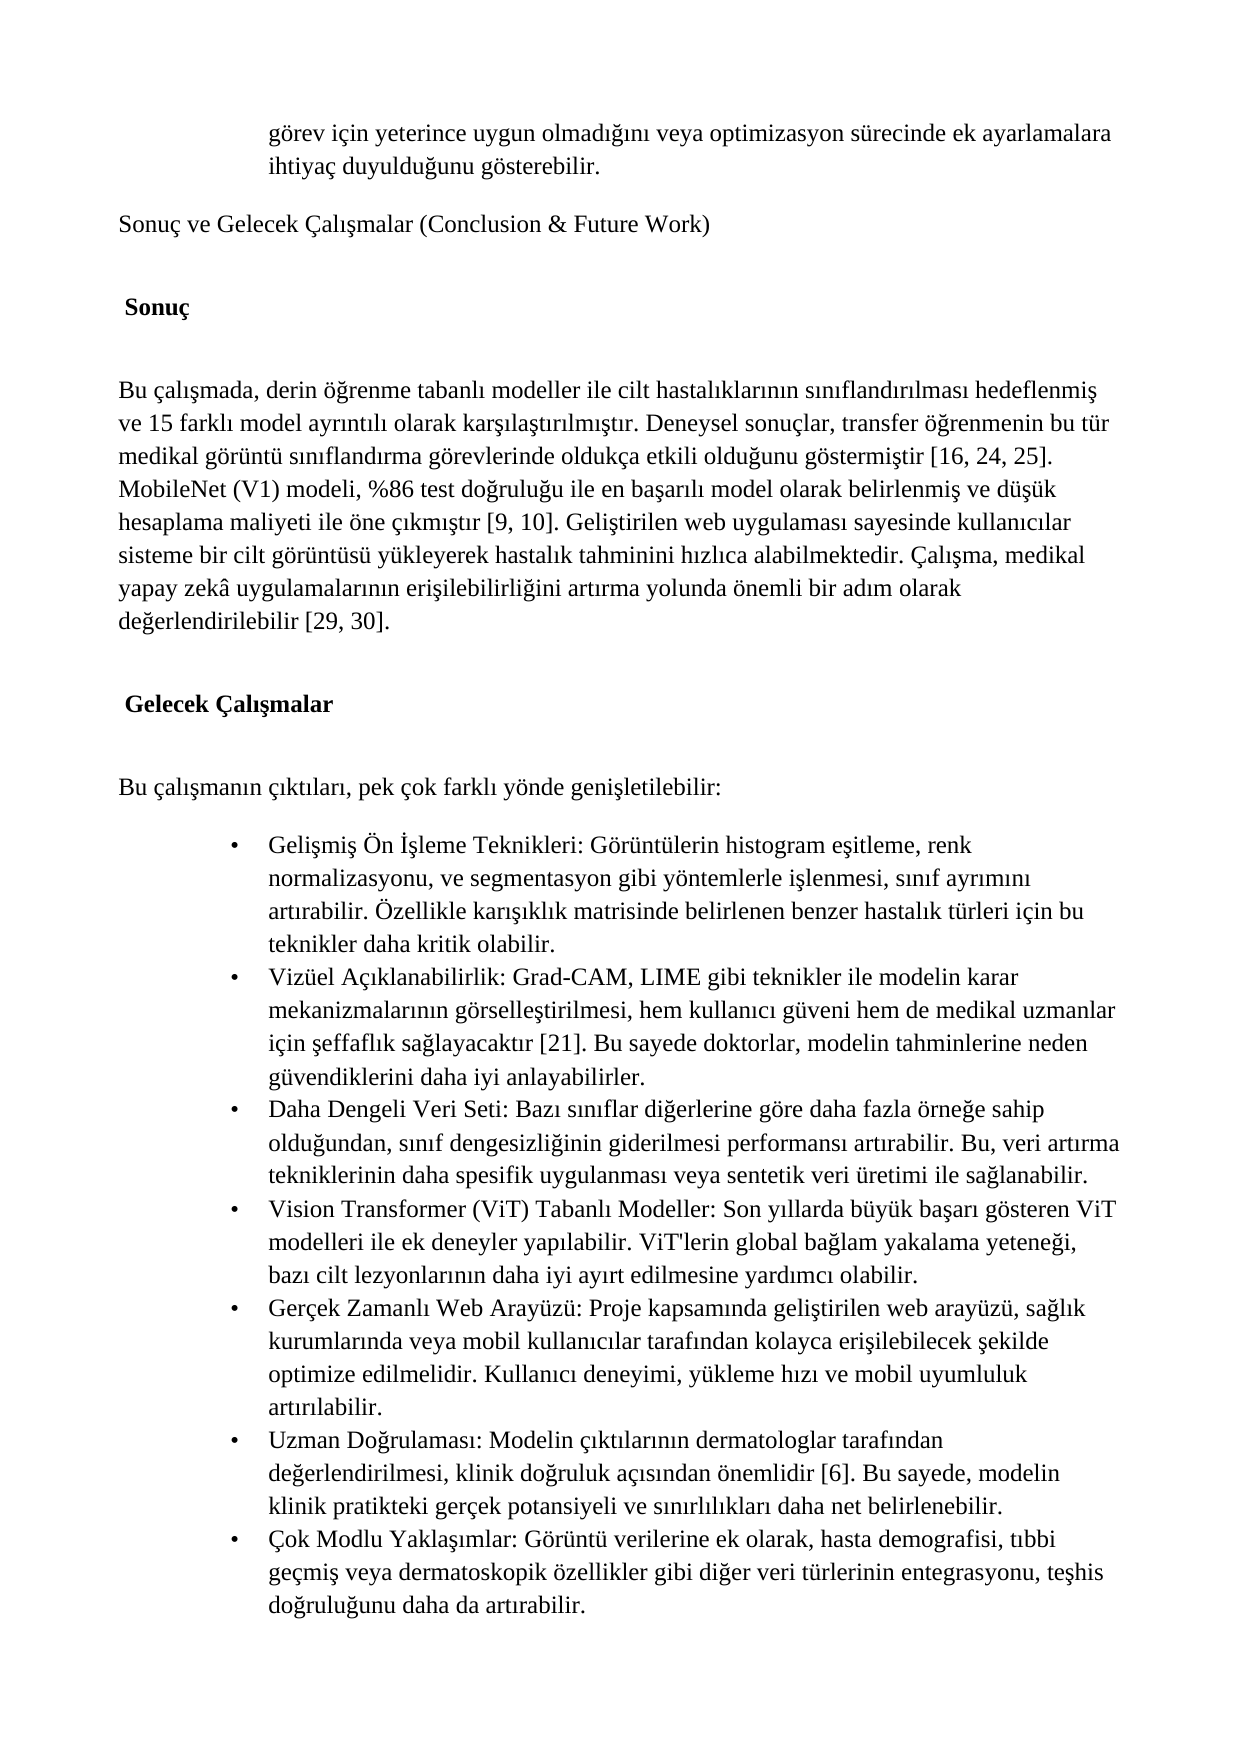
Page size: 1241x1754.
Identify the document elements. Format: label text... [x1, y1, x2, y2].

list görev için yeterince uygun olmadığını veya optimizasyon sürecinde ek ayarlamalara ihtiyaç duyulduğunu gösterebilir. [231, 118, 1122, 180]
text Sonuç [118, 292, 1122, 321]
list Vizüel Açıklanabilirlik: Grad-CAM, LIME gibi teknikler ile modelin karar mekanizmalarının görselleştirilmesi, hem kullanıcı güveni hem de medikal uzmanlar için şeffaflık sağlayacaktır [21]. Bu sayede doktorlar, modelin tahminlerine neden güvendiklerini daha iyi anlayabilirler. [231, 962, 1122, 1090]
list Gerçek Zamanlı Web Arayüzü: Proje kapsamında geliştirilen web arayüzü, sağlık kurumlarında veya mobil kullanıcılar tarafından kolayca erişilebilecek şekilde optimize edilmelidir. Kullanıcı deneyimi, yükleme hızı ve mobil uyumluluk artırılabilir. [231, 1293, 1122, 1421]
list Çok Modlu Yaklaşımlar: Görüntü verilerine ek olarak, hasta demografisi, tıbbi geçmiş veya dermatoskopik özellikler gibi diğer veri türlerinin entegrasyonu, teşhis doğruluğunu daha da artırabilir. [231, 1524, 1122, 1619]
text Sonuç ve Gelecek Çalışmalar (Conclusion & Future Work) [118, 209, 1122, 238]
list Gelişmiş Ön İşleme Teknikleri: Görüntülerin histogram eşitleme, renk normalizasyonu, ve segmentasyon gibi yöntemlerle işlenmesi, sınıf ayrımını artırabilir. Özellikle karışıklık matrisinde belirlenen benzer hastalık türleri için bu teknikler daha kritik olabilir. [231, 830, 1122, 958]
text Bu çalışmada, derin öğrenme tabanlı modeller ile cilt hastalıklarının sınıflandırılması hedeflenmiş ve 15 farklı model ayrıntılı olarak karşılaştırılmıştır. Deneysel sonuçlar, transfer öğrenmenin bu tür medikal görüntü sınıflandırma görevlerinde oldukça etkili olduğunu göstermiştir [16, 24, 25]. MobileNet (V1) modeli, %86 test doğruluğu ile en başarılı model olarak belirlenmiş ve düşük hesaplama maliyeti ile öne çıkmıştır [9, 10]. Geliştirilen web uygulaması sayesinde kullanıcılar sisteme bir cilt görüntüsü yükleyerek hastalık tahminini hızlıca alabilmektedir. Çalışma, medikal yapay zekâ uygulamalarının erişilebilirliğini artırma yolunda önemli bir adım olarak değerlendirilebilir [29, 30]. [118, 375, 1122, 635]
text Gelecek Çalışmalar [118, 689, 1122, 718]
list Daha Dengeli Veri Seti: Bazı sınıflar diğerlerine göre daha fazla örneğe sahip olduğundan, sınıf dengesizliğinin giderilmesi performansı artırabilir. Bu, veri artırma tekniklerinin daha spesifik uygulanması veya sentetik veri üretimi ile sağlanabilir. [231, 1094, 1122, 1189]
text Bu çalışmanın çıktıları, pek çok farklı yönde genişletilebilir: [118, 772, 1122, 801]
list Vision Transformer (ViT) Tabanlı Modeller: Son yıllarda büyük başarı gösteren ViT modelleri ile ek deneyler yapılabilir. ViT'lerin global bağlam yakalama yeteneği, bazı cilt lezyonlarının daha iyi ayırt edilmesine yardımcı olabilir. [231, 1194, 1122, 1288]
list Uzman Doğrulaması: Modelin çıktılarının dermatologlar tarafından değerlendirilmesi, klinik doğruluk açısından önemlidir [6]. Bu sayede, modelin klinik pratikteki gerçek potansiyeli ve sınırlılıkları daha net belirlenebilir. [231, 1425, 1122, 1519]
